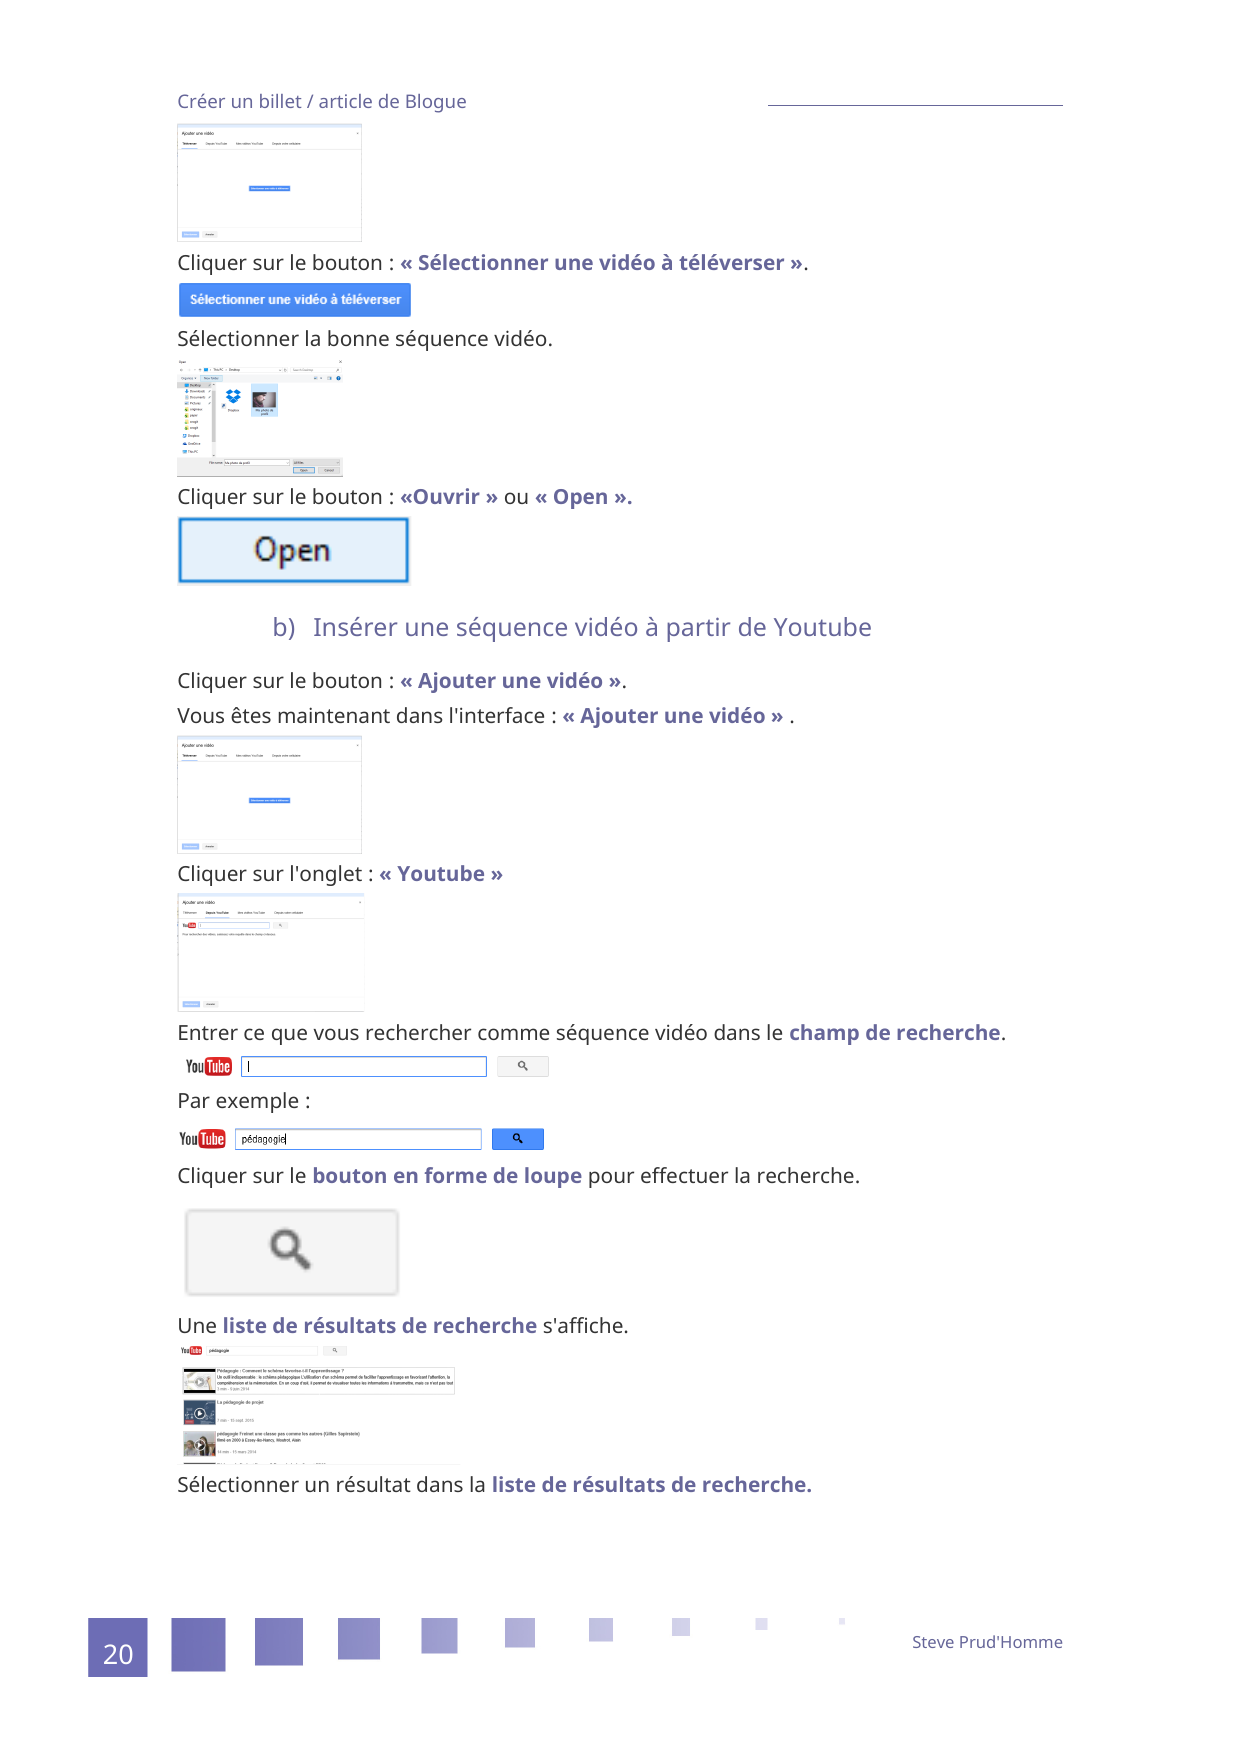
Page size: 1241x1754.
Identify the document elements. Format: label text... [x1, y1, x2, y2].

title Insérer une séquence vidéo à partir de Youtube [266, 609, 1063, 643]
picture [177, 1346, 461, 1465]
picture [177, 735, 362, 854]
text Sélectionner la bonne séquence vidéo. [177, 324, 1063, 352]
picture [177, 1196, 412, 1306]
text Cliquer sur le bouton : «Ouvrir » ou « Open ». [177, 482, 1063, 511]
text Cliquer sur le bouton : « Sélectionner une vidéo à téléverser ». [177, 248, 1063, 276]
picture [177, 516, 412, 586]
picture [177, 358, 343, 477]
text Une liste de résultats de recherche s'affiche. [177, 1312, 1063, 1340]
text Cliquer sur le bouton : « Ajouter une vidéo ». [177, 667, 1063, 695]
text Sélectionner un résultat dans la liste de résultats de recherche. [177, 1470, 1063, 1498]
picture [177, 123, 362, 242]
picture [177, 1120, 553, 1156]
picture [177, 893, 365, 1012]
picture [88, 1618, 889, 1678]
text Cliquer sur le bouton en forme de loupe pour effectuer la recherche. [177, 1162, 1063, 1190]
text Par exemple : [177, 1086, 1063, 1115]
picture [177, 282, 412, 318]
picture [177, 1052, 553, 1081]
text Vous êtes maintenant dans l'interface : « Ajouter une vidéo » . [177, 701, 1063, 729]
text Cliquer sur l'onglet : « Youtube » [177, 859, 1063, 888]
text Entrer ce que vous rechercher comme séquence vidéo dans le champ de recherche. [177, 1018, 1063, 1046]
